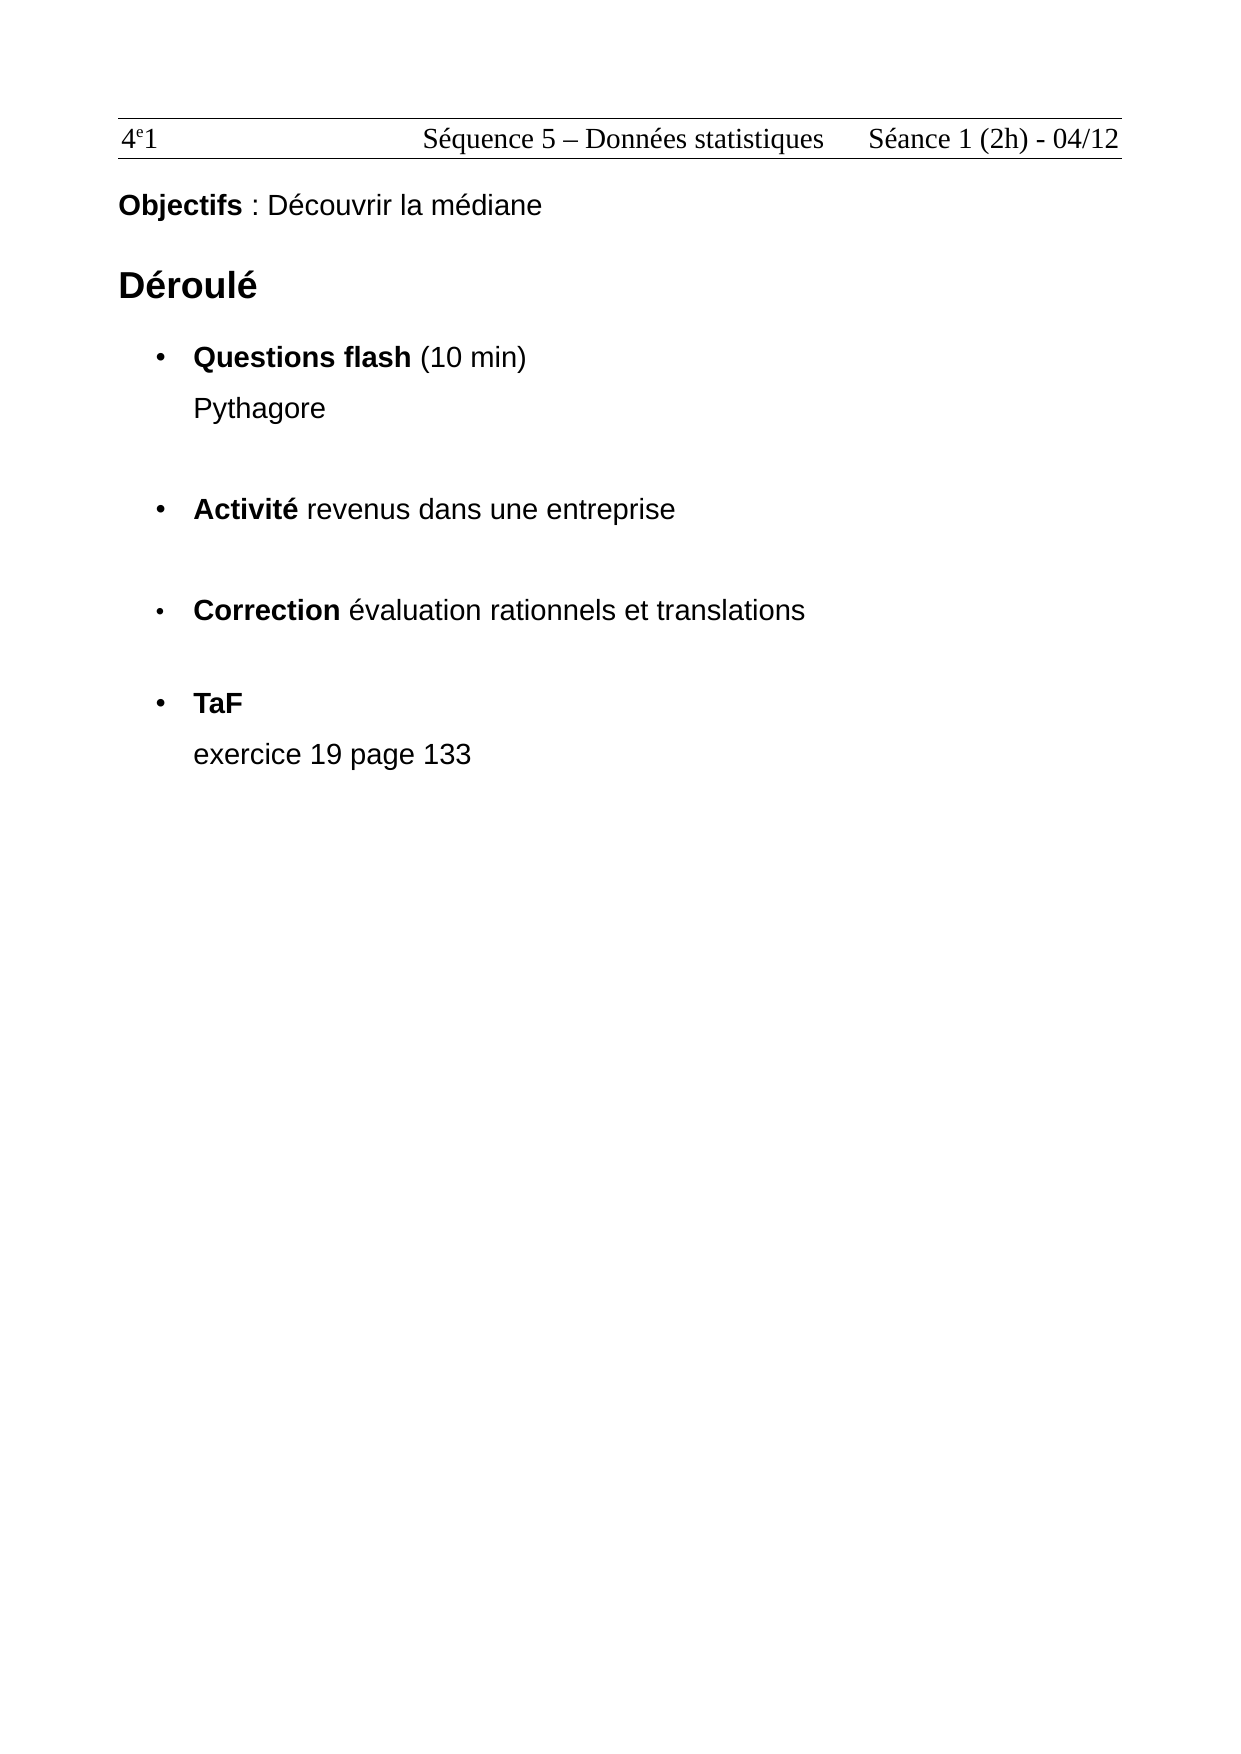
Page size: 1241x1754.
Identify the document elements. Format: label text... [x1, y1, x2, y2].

list exercice 19 page 133 [156, 737, 1122, 770]
list Activité revenus dans une entreprise [156, 492, 1122, 525]
list Pythagore [156, 391, 1122, 424]
list Correction évaluation rationnels et translations [156, 593, 1122, 626]
text Objectifs : Découvrir la médiane [118, 188, 1122, 221]
subtitle Déroulé [118, 263, 1122, 306]
list TaF [156, 686, 1122, 720]
list Questions flash (10 min) [156, 340, 1122, 374]
